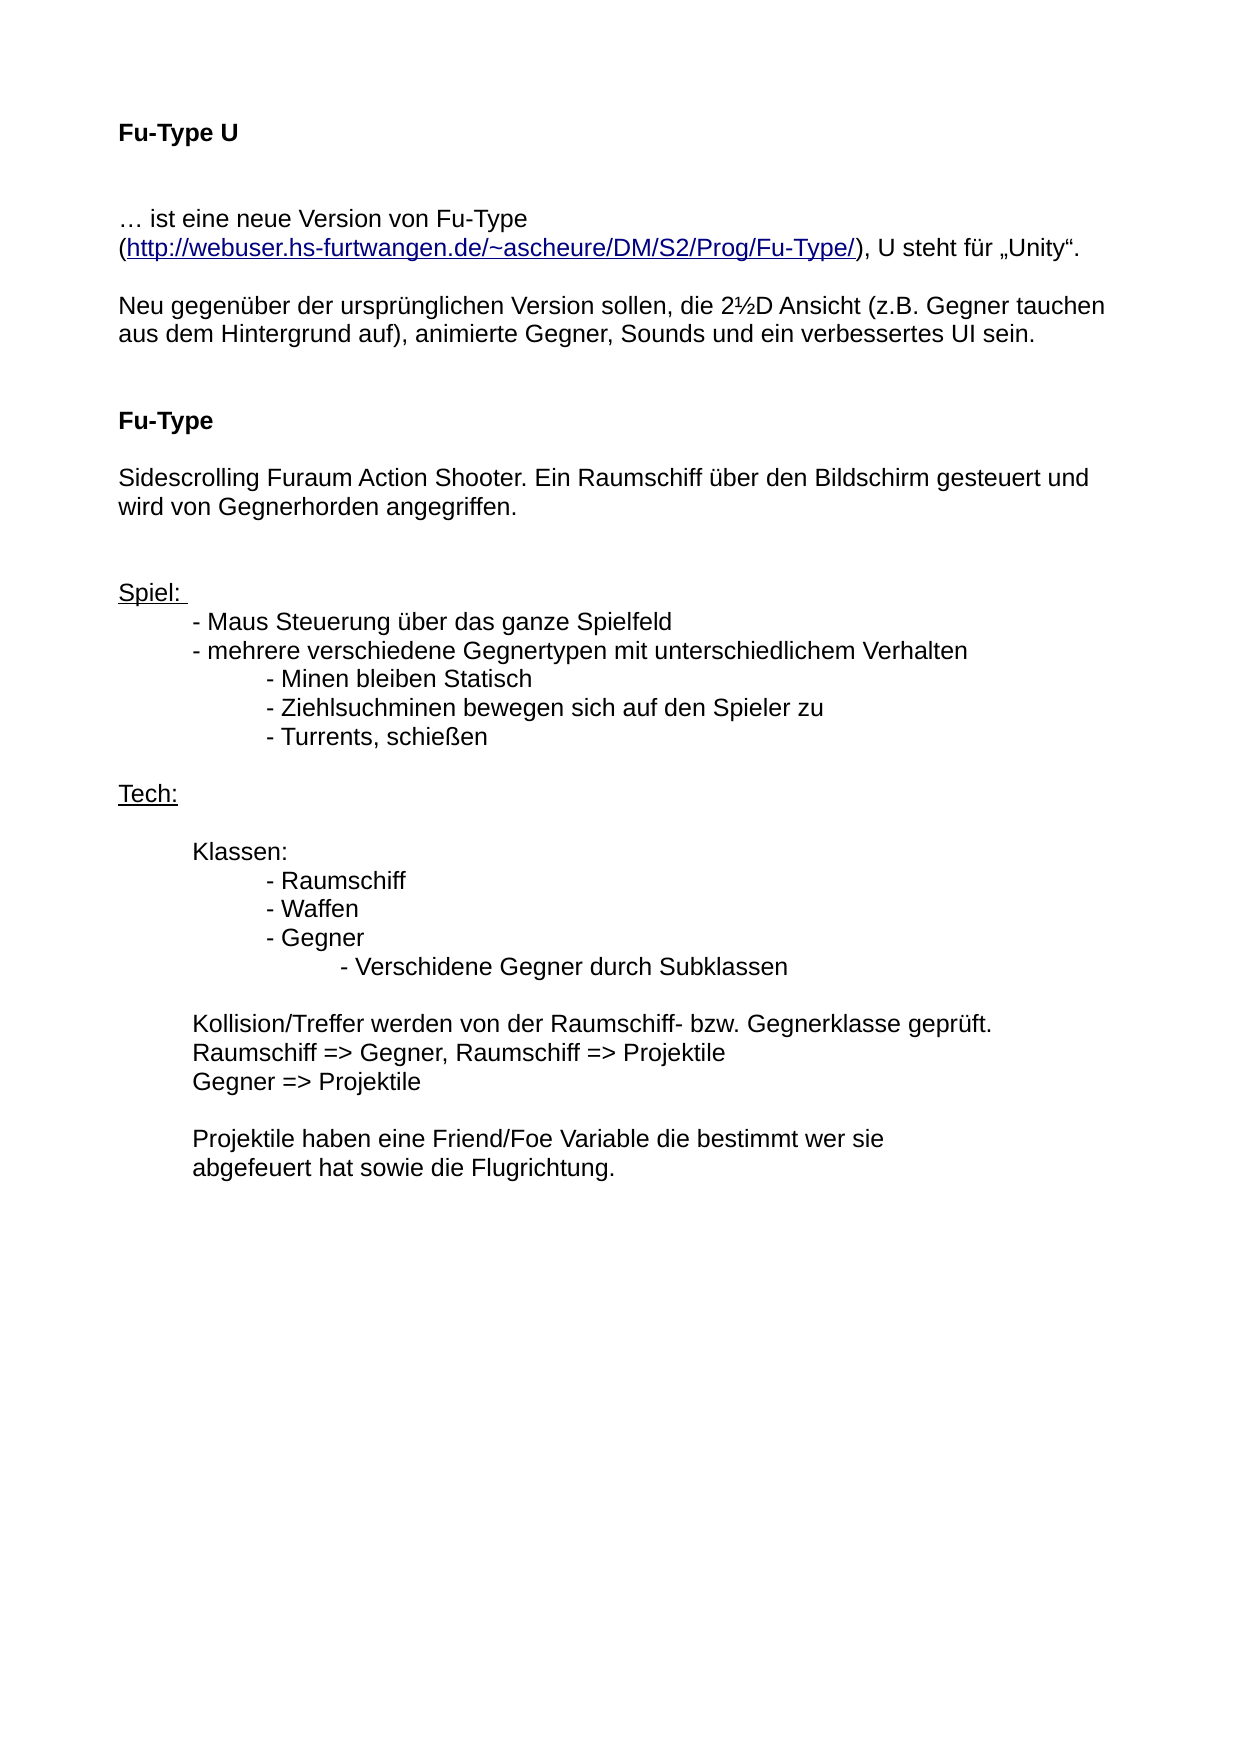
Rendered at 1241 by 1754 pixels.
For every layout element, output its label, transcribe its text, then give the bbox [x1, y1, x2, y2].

text - Turrents, schießen [118, 722, 1122, 751]
text - Raumschiff [118, 866, 1122, 894]
text - Waffen [118, 894, 1122, 923]
text Projektile haben eine Friend/Foe Variable die bestimmt wer sie [118, 1124, 1122, 1153]
text Spiel: [118, 578, 1122, 607]
text abgefeuert hat sowie die Flugrichtung. [118, 1153, 1122, 1182]
text - Gegner [118, 923, 1122, 952]
text Gegner => Projektile [118, 1067, 1122, 1096]
text Klassen: [118, 837, 1122, 866]
text Neu gegenüber der ursprünglichen Version sollen, die 2½D Ansicht (z.B. Gegner tauchen aus dem Hintergrund auf), animierte Gegner, Sounds und ein verbessertes UI sein. [118, 291, 1122, 348]
text - Ziehlsuchminen bewegen sich auf den Spieler zu [118, 693, 1122, 722]
text Sidescrolling Furaum Action Shooter. Ein Raumschiff über den Bildschirm gesteuert und [118, 463, 1122, 492]
text - Minen bleiben Statisch [118, 664, 1122, 693]
text … ist eine neue Version von Fu-Type (http://webuser.hs-furtwangen.de/~ascheure/DM/S2/Prog/Fu-Type/), U steht für „Unity“. [118, 204, 1122, 262]
text - Maus Steuerung über das ganze Spielfeld [118, 607, 1122, 636]
text Raumschiff => Gegner, Raumschiff => Projektile [118, 1038, 1122, 1067]
text Fu-Type [118, 406, 1122, 434]
text Fu-Type U [118, 118, 1122, 147]
text wird von Gegnerhorden angegriffen. [118, 492, 1122, 521]
text Kollision/Treffer werden von der Raumschiff- bzw. Gegnerklasse geprüft. [118, 1009, 1122, 1038]
text - Verschidene Gegner durch Subklassen [118, 952, 1122, 981]
text Tech: [118, 779, 1122, 808]
text - mehrere verschiedene Gegnertypen mit unterschiedlichem Verhalten [118, 636, 1122, 664]
